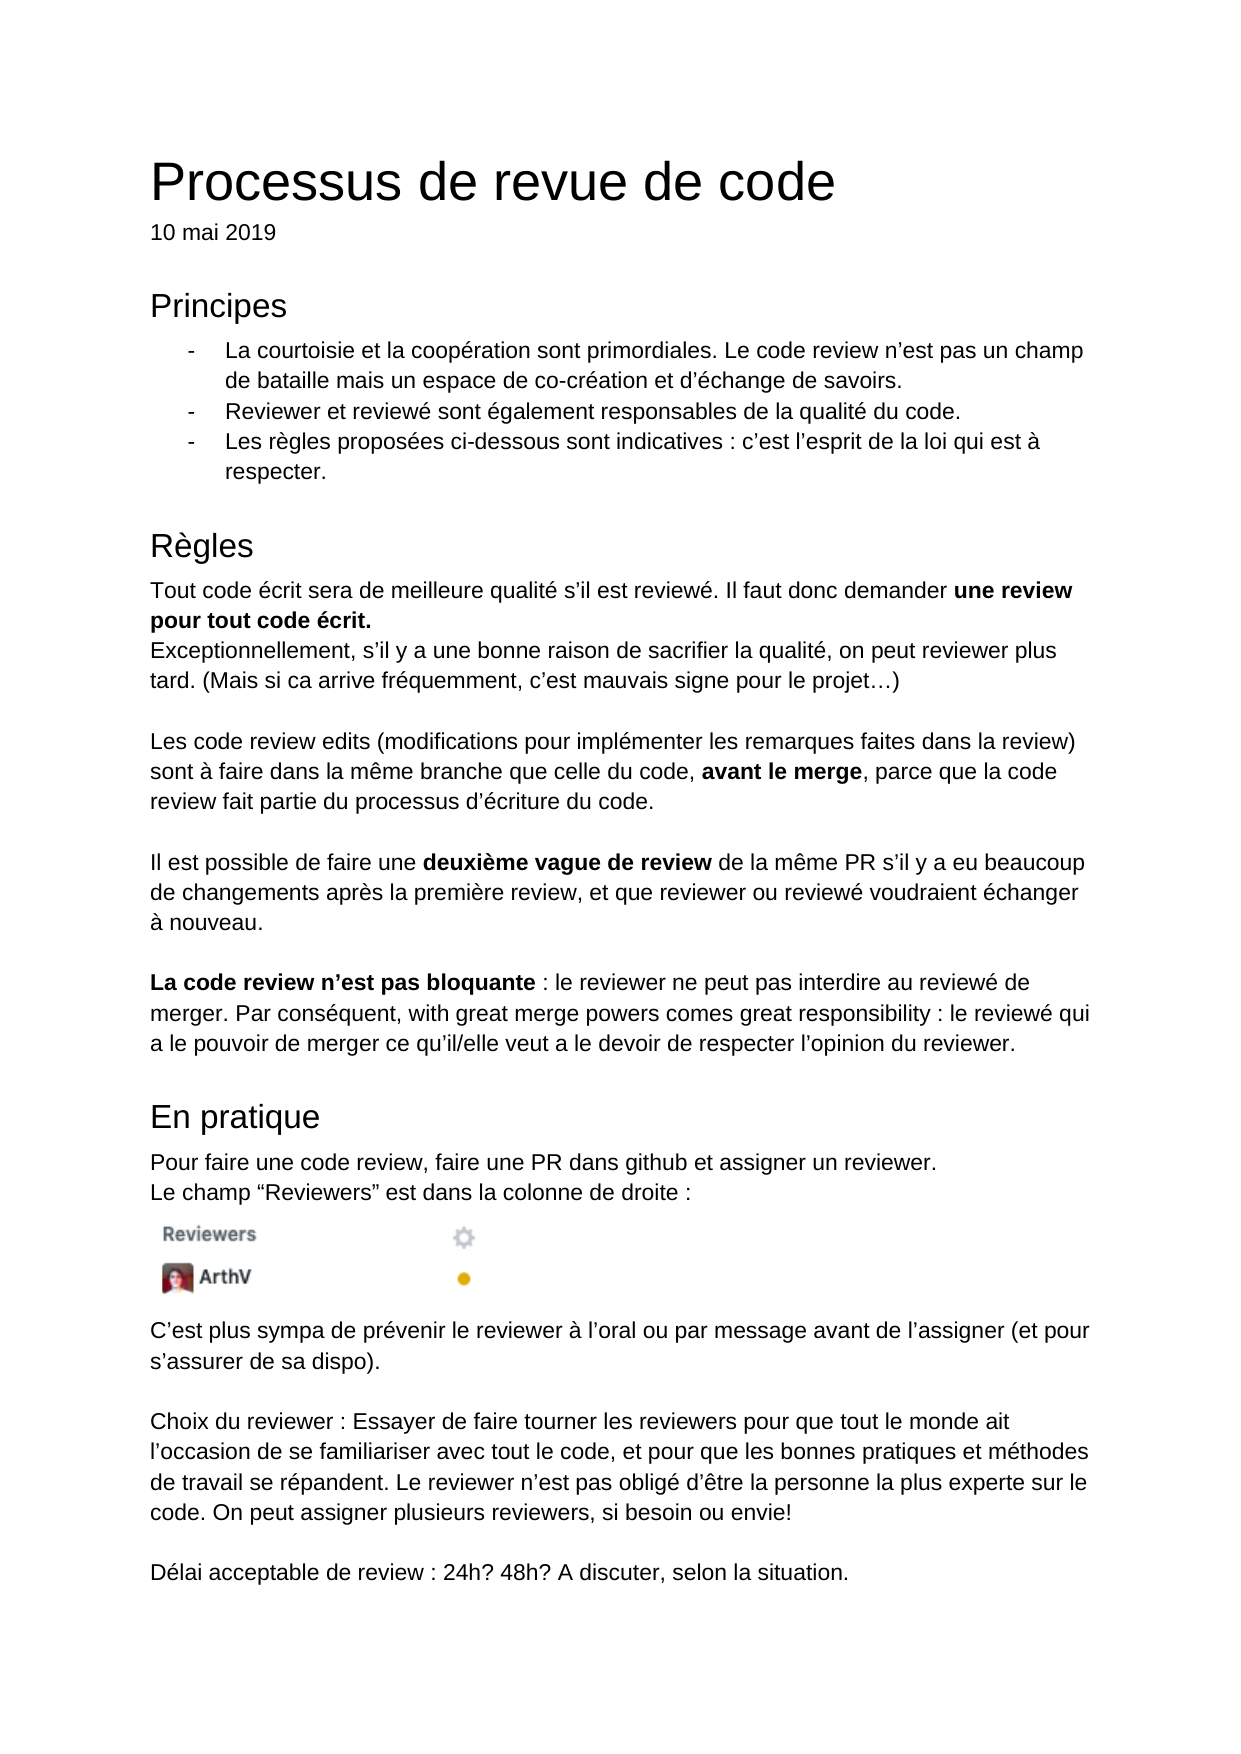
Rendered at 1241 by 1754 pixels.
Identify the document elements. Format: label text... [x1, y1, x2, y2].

text 10 mai 2019 [150, 218, 1090, 245]
list Reviewer et reviewé sont également responsables de la qualité du code. [187, 398, 1090, 424]
subtitle Principes [150, 286, 1090, 325]
text Délai acceptable de review : 24h? 48h? A discuter, selon la situation. [150, 1559, 1090, 1585]
subtitle Règles [150, 526, 1090, 564]
subtitle En pratique [150, 1097, 1090, 1136]
text Il est possible de faire une deuxième vague de review de la même PR s’il y a eu beaucoup de changements après la première review, et que reviewer ou reviewé voudraient échanger à nouveau. [150, 848, 1090, 935]
title Processus de revue de code [150, 150, 1090, 212]
text Les code review edits (modifications pour implémenter les remarques faites dans la review) sont à faire dans la même branche que celle du code, avant le merge, parce que la code review fait partie du processus d’écriture du code. [150, 728, 1090, 814]
list La courtoisie et la coopération sont primordiales. Le code review n’est pas un champ de bataille mais un espace de co-création et d’échange de savoirs. [187, 337, 1090, 394]
picture [150, 1208, 494, 1314]
text C’est plus sympa de prévenir le reviewer à l’oral ou par message avant de l’assigner (et pour s’assurer de sa dispo). [150, 1317, 1090, 1374]
text Pour faire une code review, faire une PR dans github et assigner un reviewer. [150, 1148, 1090, 1175]
text Choix du reviewer : Essayer de faire tourner les reviewers pour que tout le monde ait l’occasion de se familiariser avec tout le code, et pour que les bonnes pratiques et méthodes de travail se répandent. Le reviewer n’est pas obligé d’être la personne la plus experte sur le code. On peut assigner plusieurs reviewers, si besoin ou envie! [150, 1408, 1090, 1525]
list Les règles proposées ci-dessous sont indicatives : c’est l’esprit de la loi qui est à respecter. [187, 428, 1090, 484]
text Tout code écrit sera de meilleure qualité s’il est reviewé. Il faut donc demander une review pour tout code écrit. [150, 577, 1090, 633]
text La code review n’est pas bloquante : le reviewer ne peut pas interdire au reviewé de merger. Par conséquent, with great merge powers comes great responsibility : le reviewé qui a le pouvoir de merger ce qu’il/elle veut a le devoir de respecter l’opinion du reviewer. [150, 969, 1090, 1056]
text Le champ “Reviewers” est dans la colonne de droite : [150, 1179, 1090, 1205]
text Exceptionnellement, s’il y a une bonne raison de sacrifier la qualité, on peut reviewer plus tard. (Mais si ca arrive fréquemment, c’est mauvais signe pour le projet…) [150, 637, 1090, 694]
